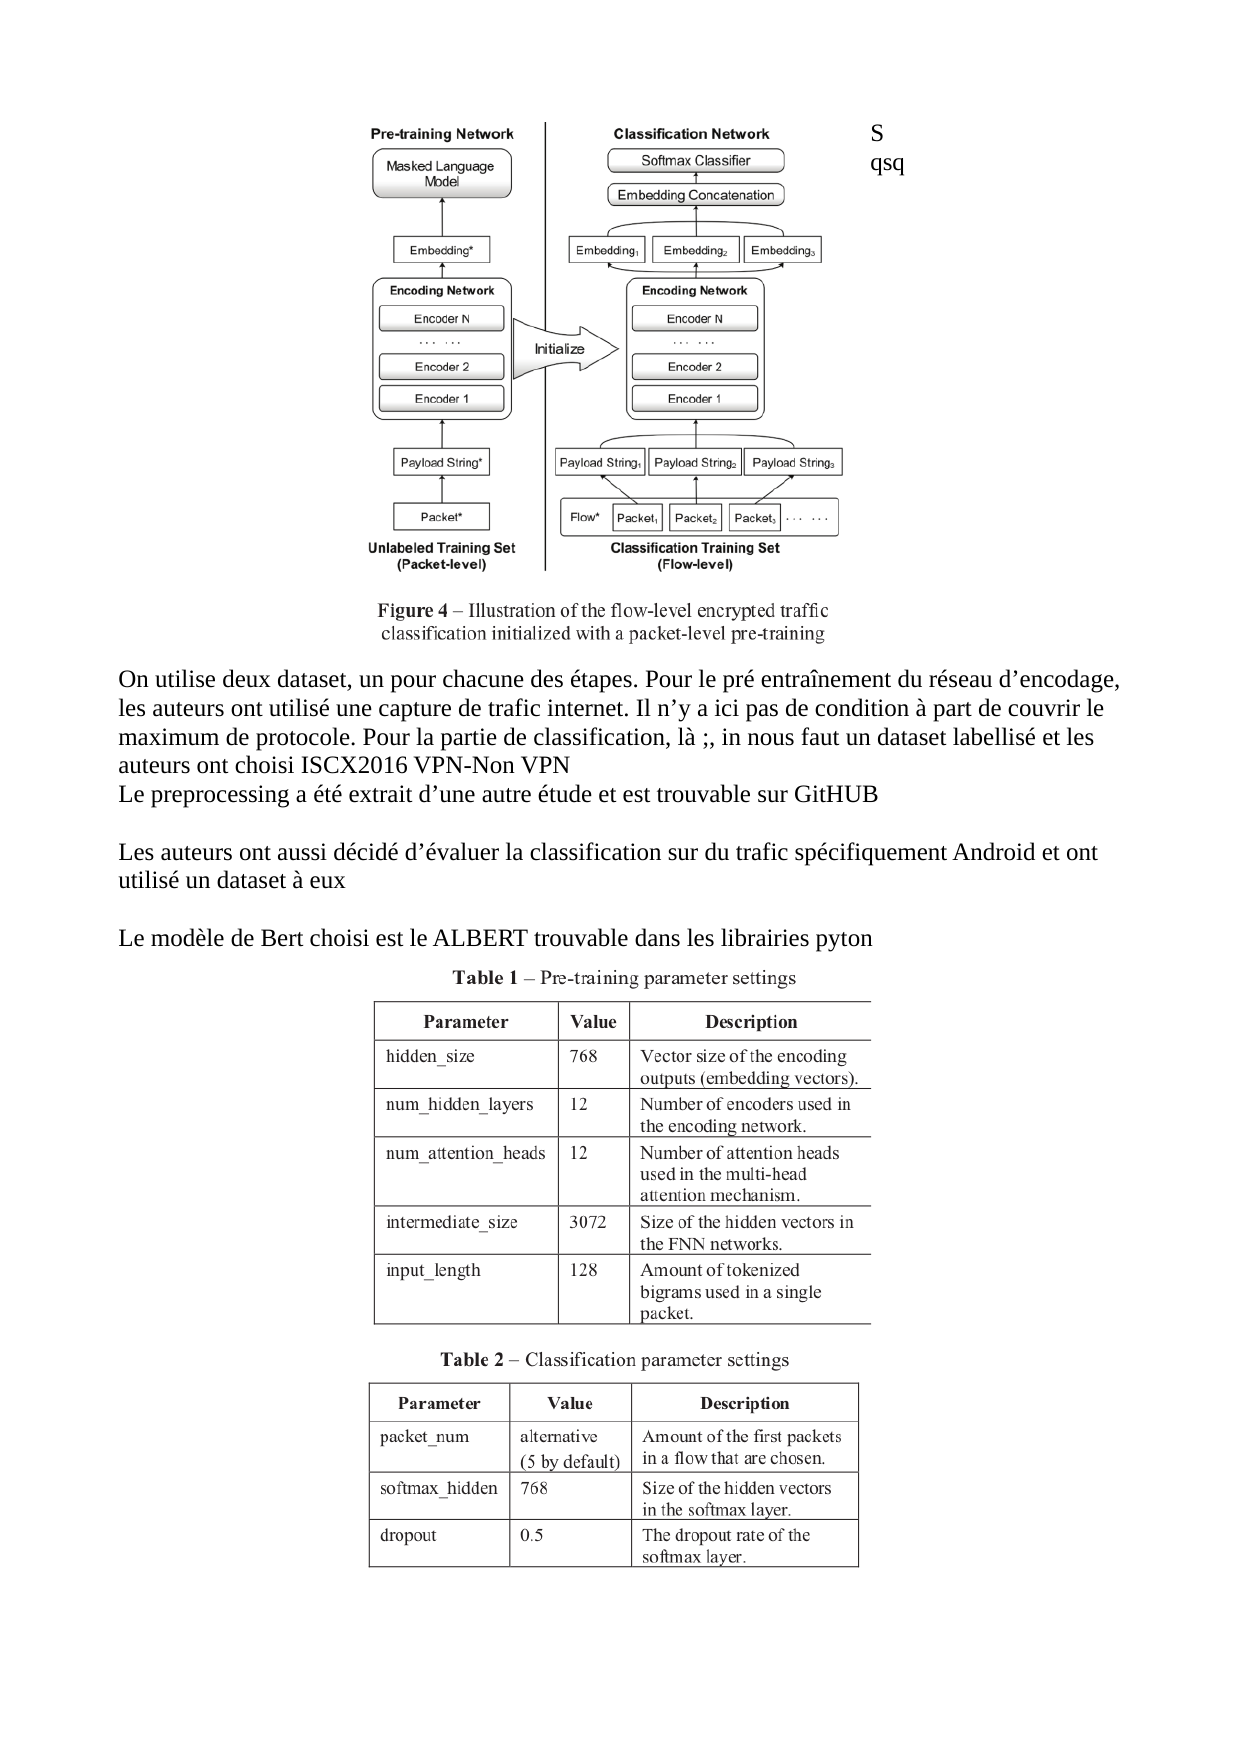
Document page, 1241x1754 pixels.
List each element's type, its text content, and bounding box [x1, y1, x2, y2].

text qsq [871, 147, 1122, 176]
picture [356, 1344, 883, 1578]
text [118, 147, 360, 176]
text S [118, 118, 1122, 147]
picture [368, 958, 872, 1334]
picture [360, 122, 871, 650]
text Les auteurs ont aussi décidé d’évaluer la classification sur du trafic spécifiquement Android et ont utilisé un dataset à eux [118, 837, 1122, 894]
text Le modèle de Bert choisi est le ALBERT trouvable dans les librairies pyton [118, 923, 1122, 952]
text On utilise deux dataset, un pour chacune des étapes. Pour le pré entraînement du réseau d’encodage, les auteurs ont utilisé une capture de trafic internet. Il n’y a ici pas de condition à part de couvrir le maximum de protocole. Pour la partie de classification, là ;, in nous faut un dataset labellisé et les auteurs ont choisi ISCX2016 VPN-Non VPN [118, 664, 1122, 779]
text Le preprocessing a été extrait d’une autre étude et est trouvable sur GitHUB [118, 779, 1122, 808]
